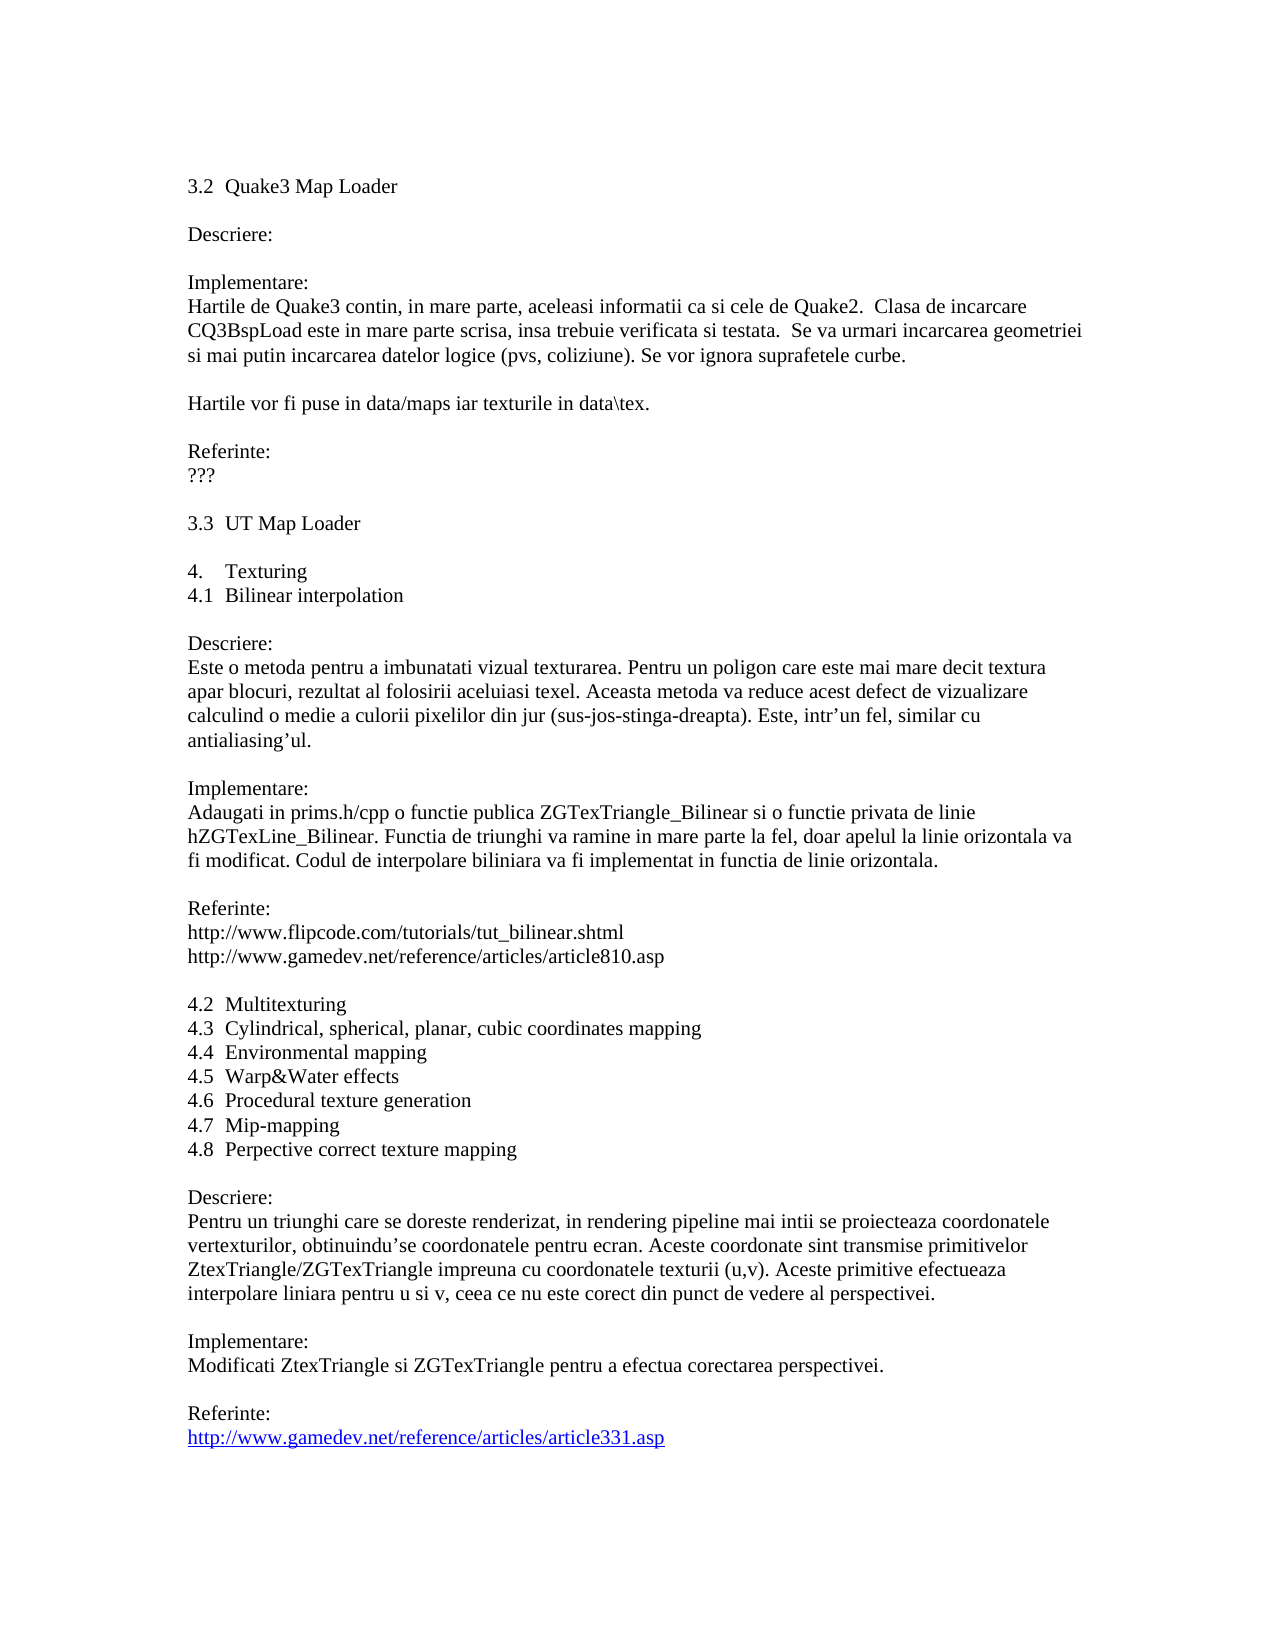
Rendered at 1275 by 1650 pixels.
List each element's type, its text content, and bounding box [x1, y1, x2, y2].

text Referinte: [187, 1401, 1087, 1425]
text Este o metoda pentru a imbunatati vizual texturarea. Pentru un poligon care este mai mare decit textura apar blocuri, rezultat al folosirii aceluiasi texel. Aceasta metoda va reduce acest defect de vizualizare calculind o medie a culorii pixelilor din jur (sus-jos-stinga-dreapta). Este, intr’un fel, similar cu antialiasing’ul. [187, 655, 1087, 752]
text Descriere: [187, 631, 1087, 655]
text Referinte: [187, 896, 1087, 920]
text Implementare: [187, 1329, 1087, 1353]
text Implementare: [187, 270, 1087, 294]
text ??? [187, 463, 1087, 487]
text http://www.flipcode.com/tutorials/tut_bilinear.shtml [187, 920, 1087, 944]
text Hartile de Quake3 contin, in mare parte, aceleasi informatii ca si cele de Quake2. Clasa de incarcare CQ3BspLoad este in mare parte scrisa, insa trebuie verificata si testata. Se va urmari incarcarea geometriei si mai putin incarcarea datelor logice (pvs, coliziune). Se vor ignora suprafetele curbe. [187, 294, 1087, 367]
list Environmental mapping [187, 1040, 1087, 1064]
list UT Map Loader [187, 511, 1087, 535]
text Descriere: [187, 222, 1087, 246]
text http://www.gamedev.net/reference/articles/article810.asp [187, 944, 1087, 968]
text Adaugati in prims.h/cpp o functie publica ZGTexTriangle_Bilinear si o functie privata de linie hZGTexLine_Bilinear. Functia de triunghi va ramine in mare parte la fel, doar apelul la linie orizontala va fi modificat. Codul de interpolare biliniara va fi implementat in functia de linie orizontala. [187, 800, 1087, 872]
text Implementare: [187, 776, 1087, 800]
list Bilinear interpolation [187, 583, 1087, 607]
list Warp&Water effects [187, 1064, 1087, 1088]
list Cylindrical, spherical, planar, cubic coordinates mapping [187, 1016, 1087, 1040]
text Referinte: [187, 439, 1087, 463]
list Mip-mapping [187, 1112, 1087, 1137]
list Multitexturing [187, 992, 1087, 1016]
text Hartile vor fi puse in data/maps iar texturile in data\tex. [187, 391, 1087, 415]
text Pentru un triunghi care se doreste renderizat, in rendering pipeline mai intii se proiecteaza coordonatele vertexturilor, obtinuindu’se coordonatele pentru ecran. Aceste coordonate sint transmise primitivelor ZtexTriangle/ZGTexTriangle impreuna cu coordonatele texturii (u,v). Aceste primitive efectueaza interpolare liniara pentru u si v, ceea ce nu este corect din punct de vedere al perspectivei. [187, 1209, 1087, 1305]
text Descriere: [187, 1185, 1087, 1209]
list Perpective correct texture mapping [187, 1137, 1087, 1161]
text http://www.gamedev.net/reference/articles/article331.asp [187, 1425, 1087, 1449]
list Texturing [187, 559, 1087, 583]
text Modificati ZtexTriangle si ZGTexTriangle pentru a efectua corectarea perspectivei. [187, 1353, 1087, 1377]
list Quake3 Map Loader [187, 174, 1087, 198]
list Procedural texture generation [187, 1088, 1087, 1112]
